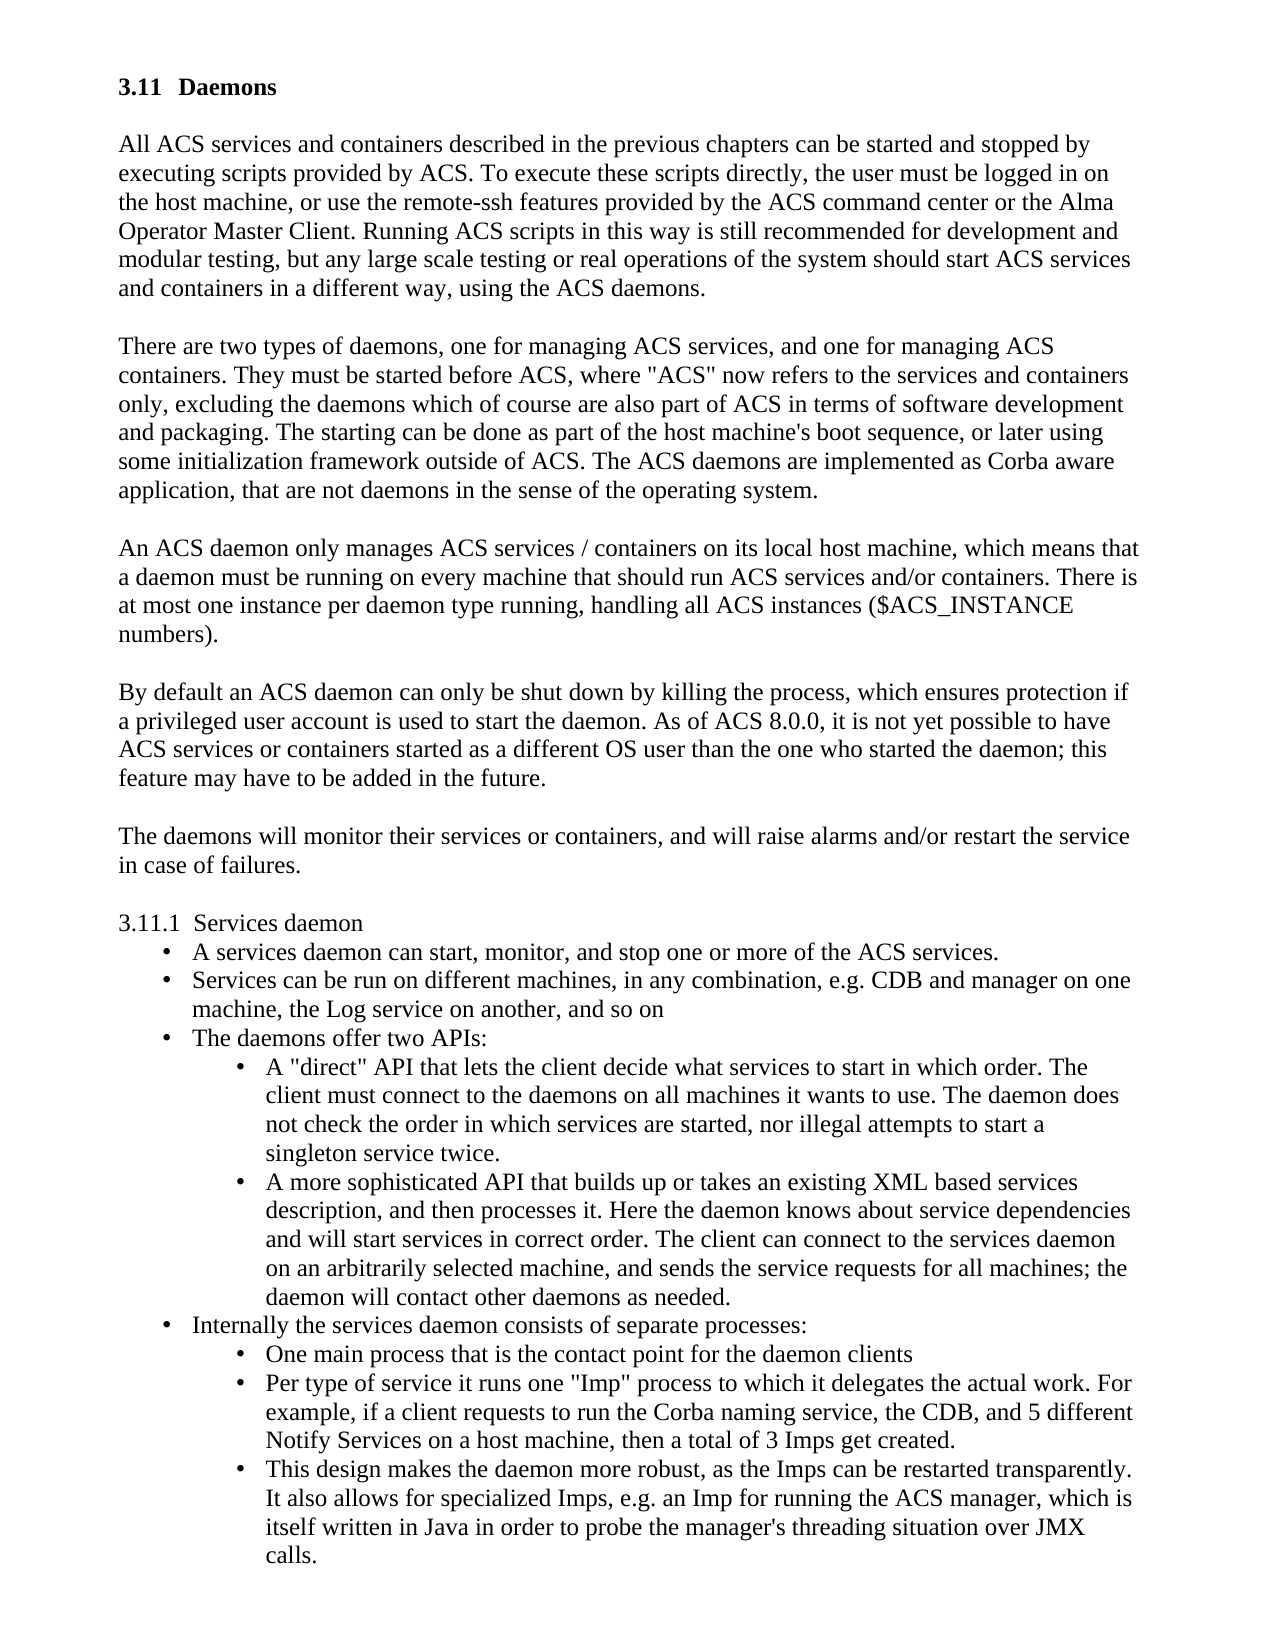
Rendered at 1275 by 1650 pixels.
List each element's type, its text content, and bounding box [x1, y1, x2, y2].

list A services daemon can start, monitor, and stop one or more of the ACS services. [162, 937, 1141, 965]
text By default an ACS daemon can only be shut down by killing the process, which ensures protection if a privileged user account is used to start the daemon. As of ACS 8.0.0, it is not yet possible to have ACS services or containers started as a different OS user than the one who started the daemon; this feature may have to be added in the future. [118, 677, 1141, 792]
text There are two types of daemons, one for managing ACS services, and one for managing ACS containers. They must be started before ACS, where "ACS" now refers to the services and containers only, excluding the daemons which of course are also part of ACS in terms of software development and packaging. The starting can be done as part of the host machine's boot sequence, or later using some initialization framework outside of ACS. The ACS daemons are implemented as Corba aware application, that are not daemons in the sense of the operating system. [118, 331, 1141, 504]
text An ACS daemon only manages ACS services / containers on its local host machine, which means that a daemon must be running on every machine that should run ACS services and/or containers. There is at most one instance per daemon type running, handling all ACS instances ($ACS_INSTANCE numbers). [118, 533, 1141, 648]
list This design makes the daemon more robust, as the Imps can be restarted transparently. It also allows for specialized Imps, e.g. an Imp for running the ACS manager, which is itself written in Java in order to probe the manager's threading situation over JMX calls. [236, 1454, 1141, 1569]
list Per type of service it runs one "Imp" process to which it delegates the actual work. For example, if a client requests to run the Corba naming service, the CDB, and 5 different Notify Services on a host machine, then a total of 3 Imps get created. [236, 1368, 1141, 1454]
list The daemons offer two APIs: [162, 1023, 1141, 1052]
list A more sophisticated API that builds up or takes an existing XML based services description, and then processes it. Here the daemon knows about service dependencies and will start services in correct order. The client can connect to the services daemon on an arbitrarily selected machine, and sends the service requests for all machines; the daemon will contact other daemons as needed. [236, 1167, 1141, 1310]
list One main process that is the contact point for the daemon clients [236, 1339, 1141, 1368]
text All ACS services and containers described in the previous chapters can be started and stopped by executing scripts provided by ACS. To execute these scripts directly, the user must be logged in on the host machine, or use the remote-ssh features provided by the ACS command center or the Alma Operator Master Client. Running ACS scripts in this way is still recommended for development and modular testing, but any large scale testing or real operations of the system should start ACS services and containers in a different way, using the ACS daemons. [118, 129, 1141, 302]
subtitle Daemons [118, 72, 1216, 100]
list A "direct" API that lets the client decide what services to start in which order. The client must connect to the daemons on all machines it wants to use. The daemon does not check the order in which services are started, nor illegal attempts to start a singleton service twice. [236, 1052, 1141, 1167]
text The daemons will monitor their services or containers, and will raise alarms and/or restart the service in case of failures. [118, 821, 1141, 879]
subtitle Services daemon [118, 908, 1216, 937]
list Services can be run on different machines, in any combination, e.g. CDB and manager on one machine, the Log service on another, and so on [162, 965, 1141, 1023]
list Internally the services daemon consists of separate processes: [162, 1310, 1141, 1339]
